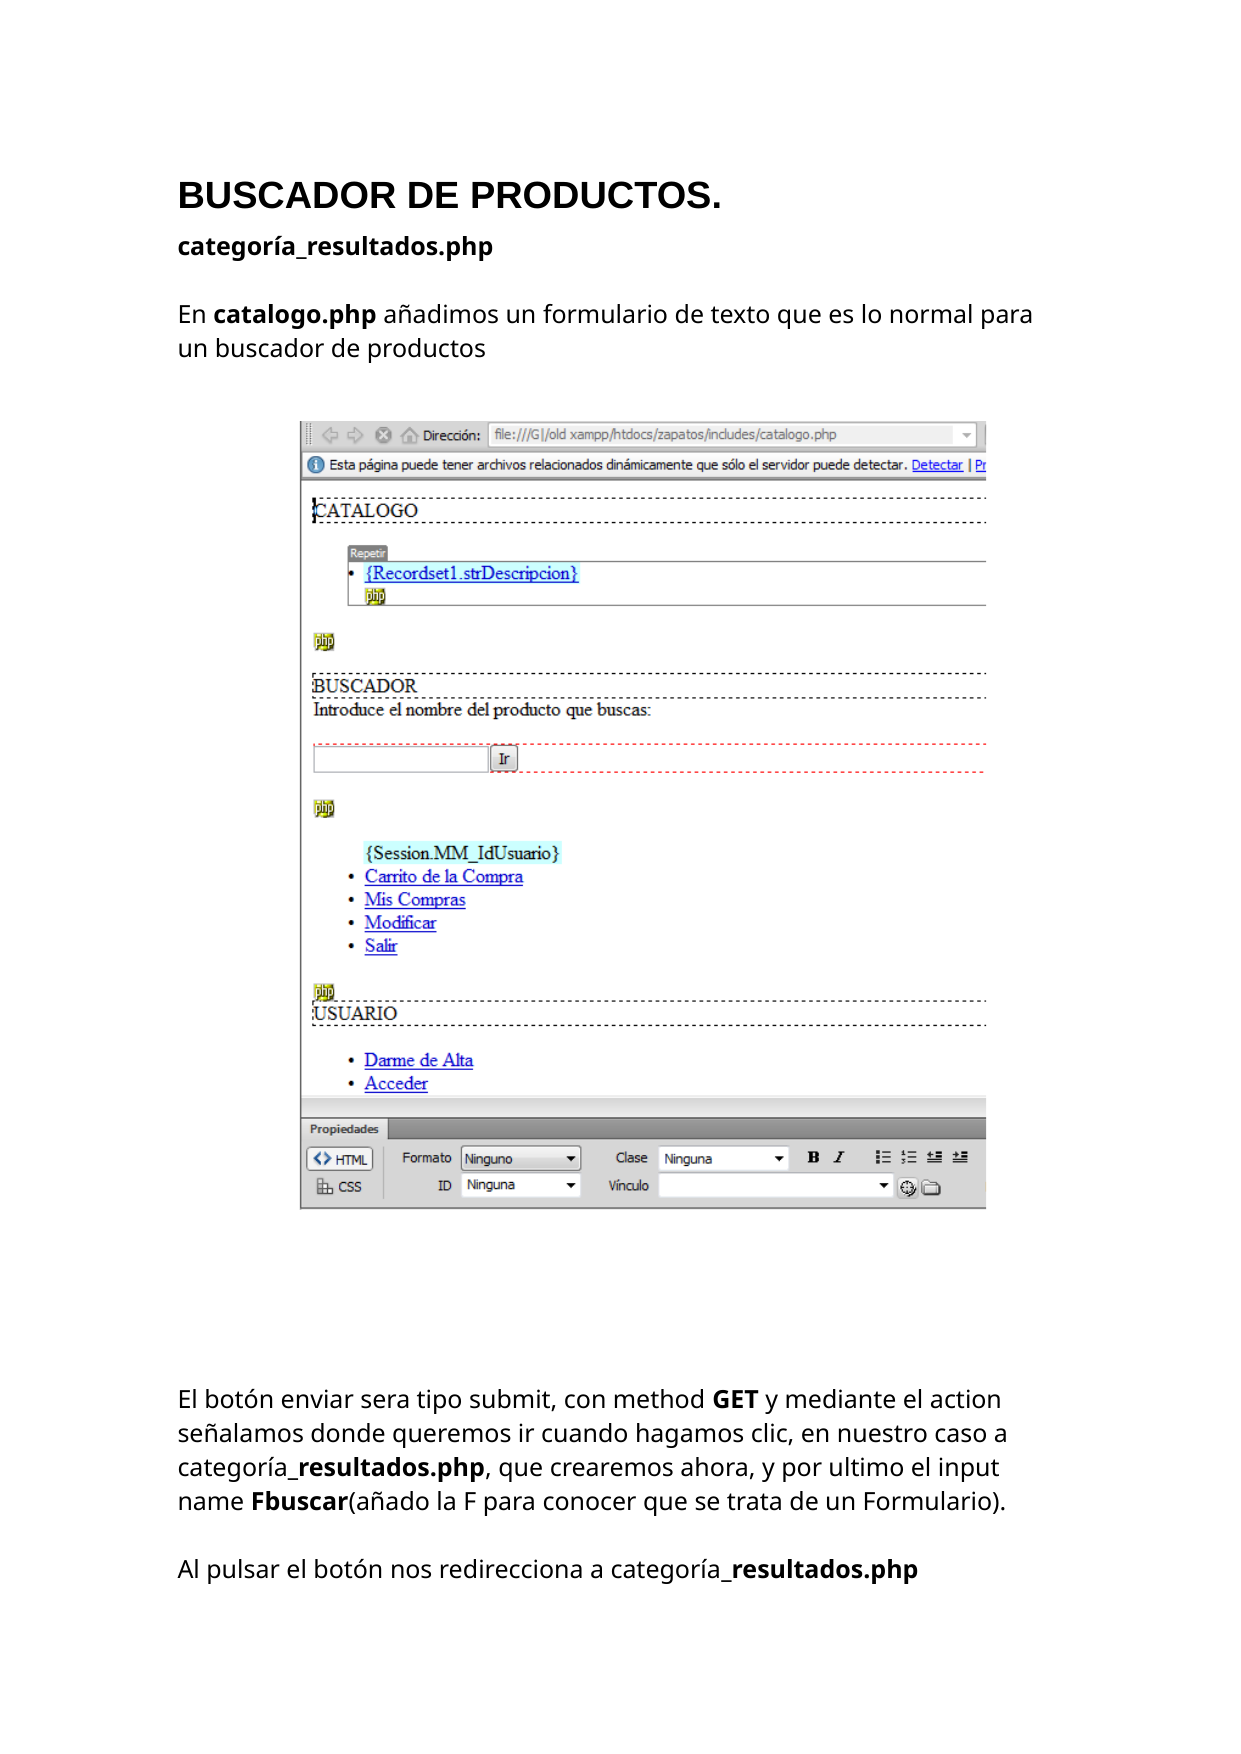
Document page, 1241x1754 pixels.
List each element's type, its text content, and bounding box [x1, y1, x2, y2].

picture [299, 421, 987, 1210]
text Al pulsar el botón nos redirecciona a categoría_resultados.php [177, 1552, 1063, 1586]
text En catalogo.php añadimos un formulario de texto que es lo normal para un buscador de productos [177, 297, 1063, 365]
text El botón enviar sera tipo submit, con method GET y mediante el action señalamos donde queremos ir cuando hagamos clic, en nuestro caso a categoría_resultados.php, que crearemos ahora, y por ultimo el input name Fbuscar(añado la F para conocer que se trata de un Formulario). [177, 1382, 1063, 1518]
subtitle BUSCADOR DE PRODUCTOS. [177, 173, 1063, 216]
text categoría_resultados.php [177, 229, 1063, 263]
